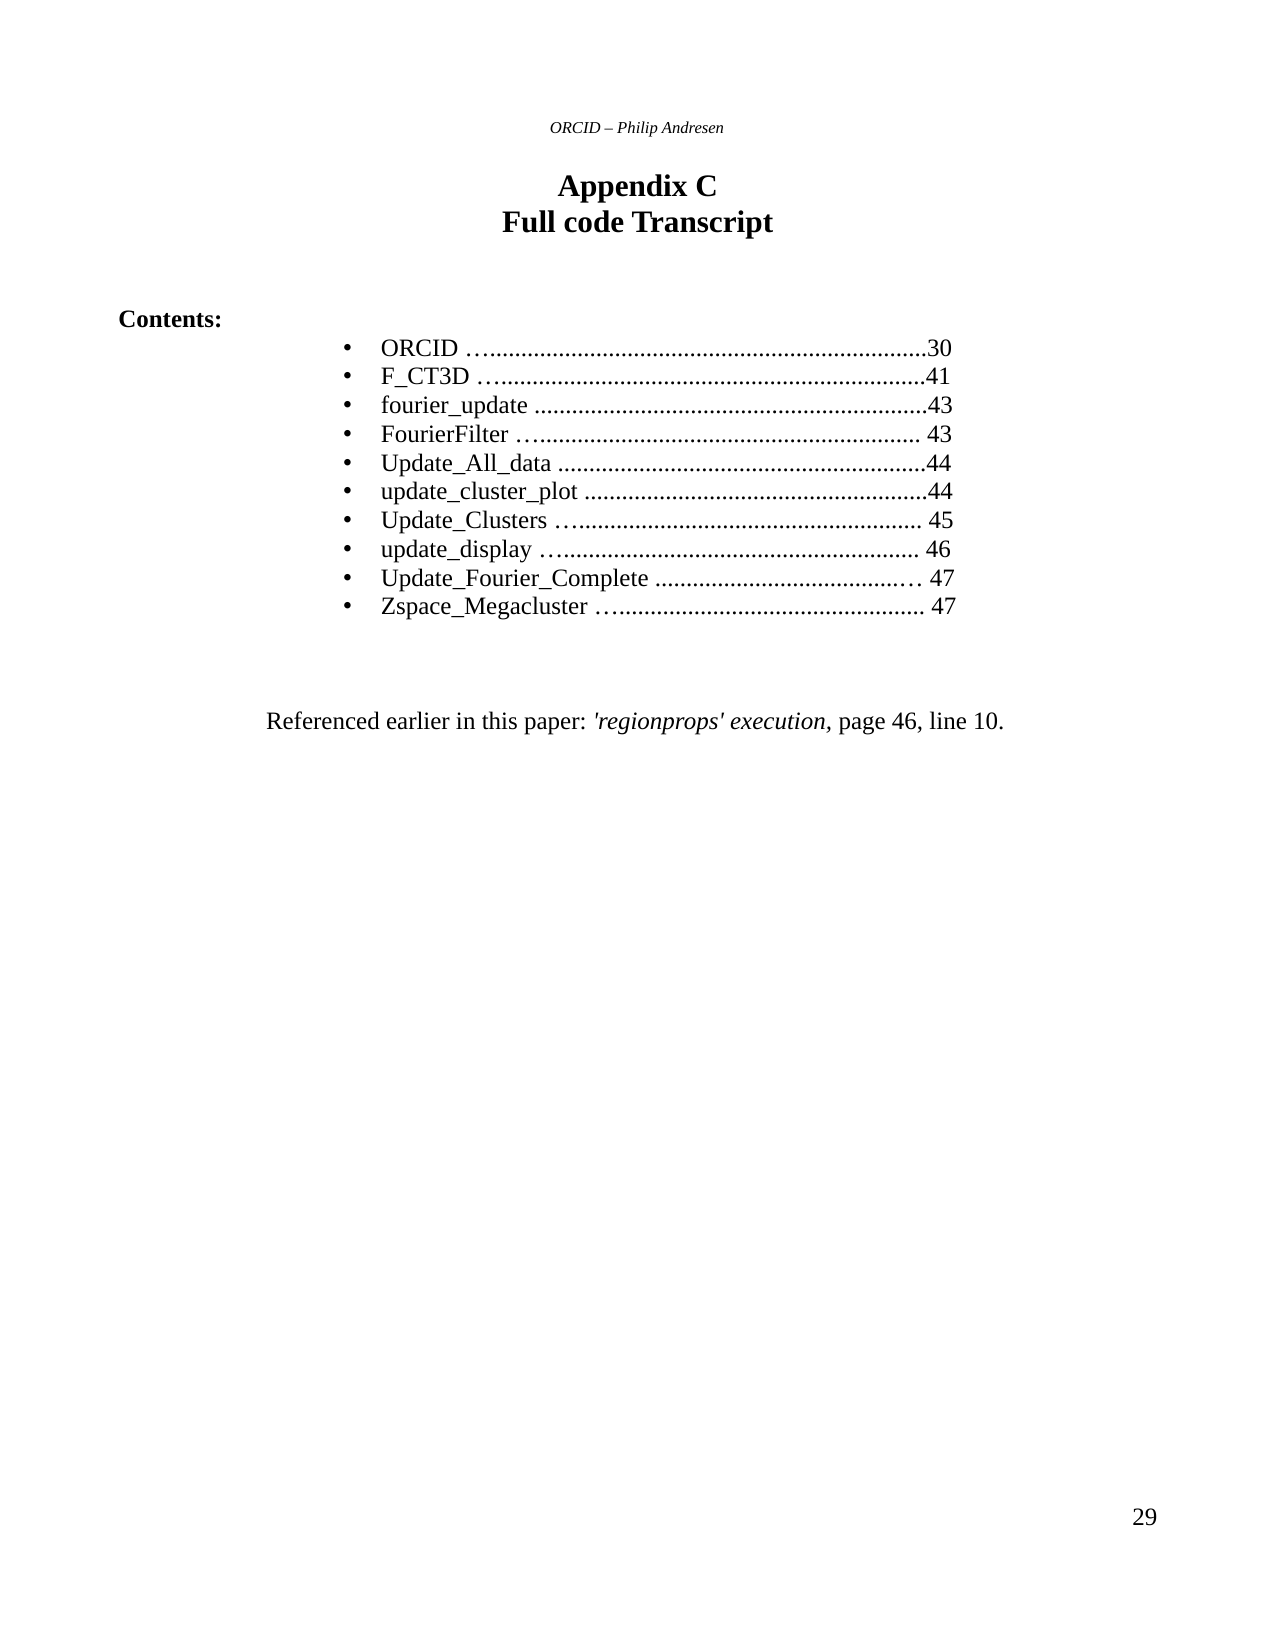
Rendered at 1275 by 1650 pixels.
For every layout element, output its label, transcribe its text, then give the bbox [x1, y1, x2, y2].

list update_display …......................................................... 46 [343, 534, 1157, 563]
text Contents: [118, 304, 1157, 333]
list Update_Fourier_Complete .......................................… 47 [343, 563, 1157, 591]
list FourierFilter …............................................................. 43 [343, 419, 1157, 448]
list Update_All_data ...........................................................44 [343, 448, 1157, 476]
text Appendix C [118, 167, 1157, 203]
text Full code Transcript [118, 203, 1157, 239]
list fourier_update ...............................................................43 [343, 390, 1157, 419]
list Zspace_Megacluster …................................................. 47 [343, 591, 1157, 620]
list update_cluster_plot .......................................................44 [343, 476, 1157, 505]
text Referenced earlier in this paper: 'regionprops' execution, page 46, line 10. [118, 706, 1157, 735]
list F_CT3D …....................................................................41 [343, 361, 1157, 390]
list ORCID …......................................................................30 [343, 333, 1157, 361]
list Update_Clusters …....................................................... 45 [343, 505, 1157, 534]
